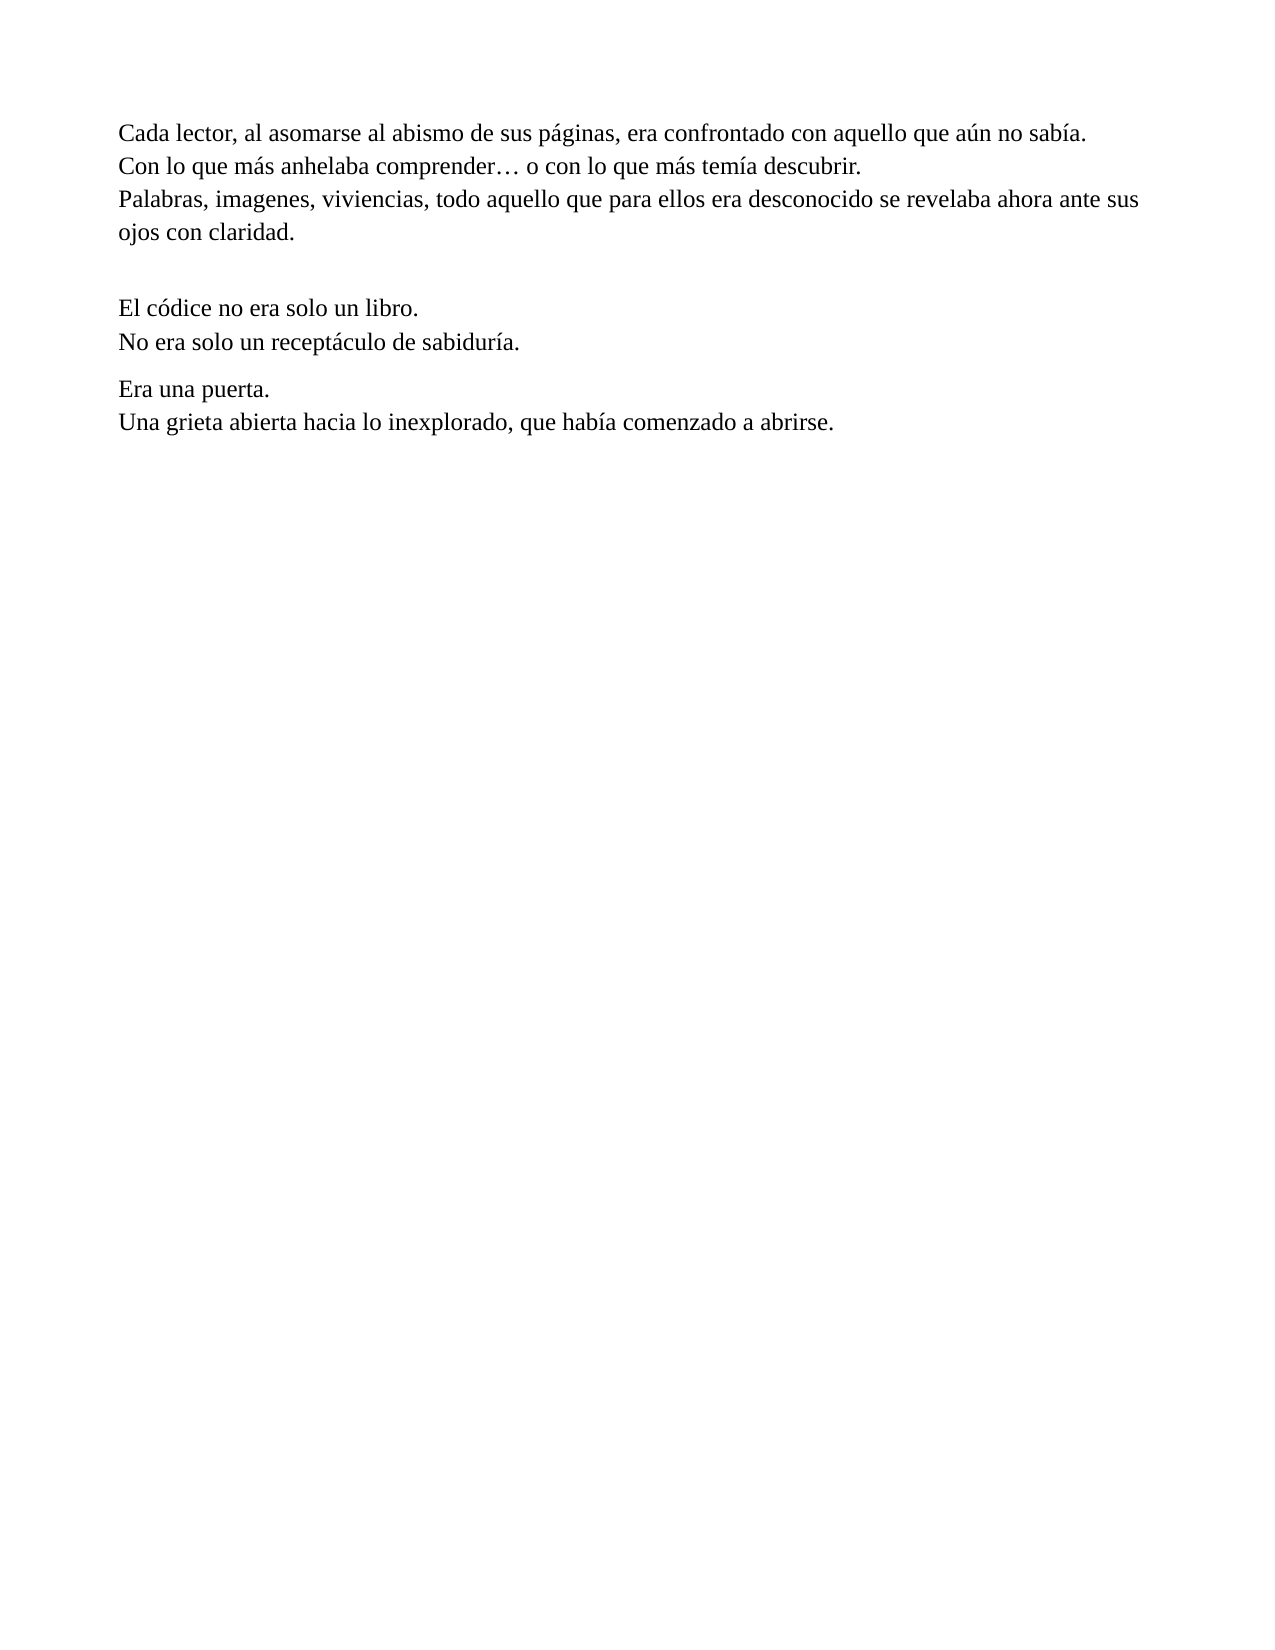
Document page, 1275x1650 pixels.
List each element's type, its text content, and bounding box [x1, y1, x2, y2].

text El códice no era solo un libro. No era solo un receptáculo de sabiduría. [118, 293, 1157, 355]
text Cada lector, al asomarse al abismo de sus páginas, era confrontado con aquello que aún no sabía. Con lo que más anhelaba comprender… o con lo que más temía descubrir. Palabras, imagenes, viviencias, todo aquello que para ellos era desconocido se revelaba ahora ante sus ojos con claridad. [118, 118, 1157, 246]
text Era una puerta. Una grieta abierta hacia lo inexplorado, que había comenzado a abrirse. [118, 374, 1157, 436]
